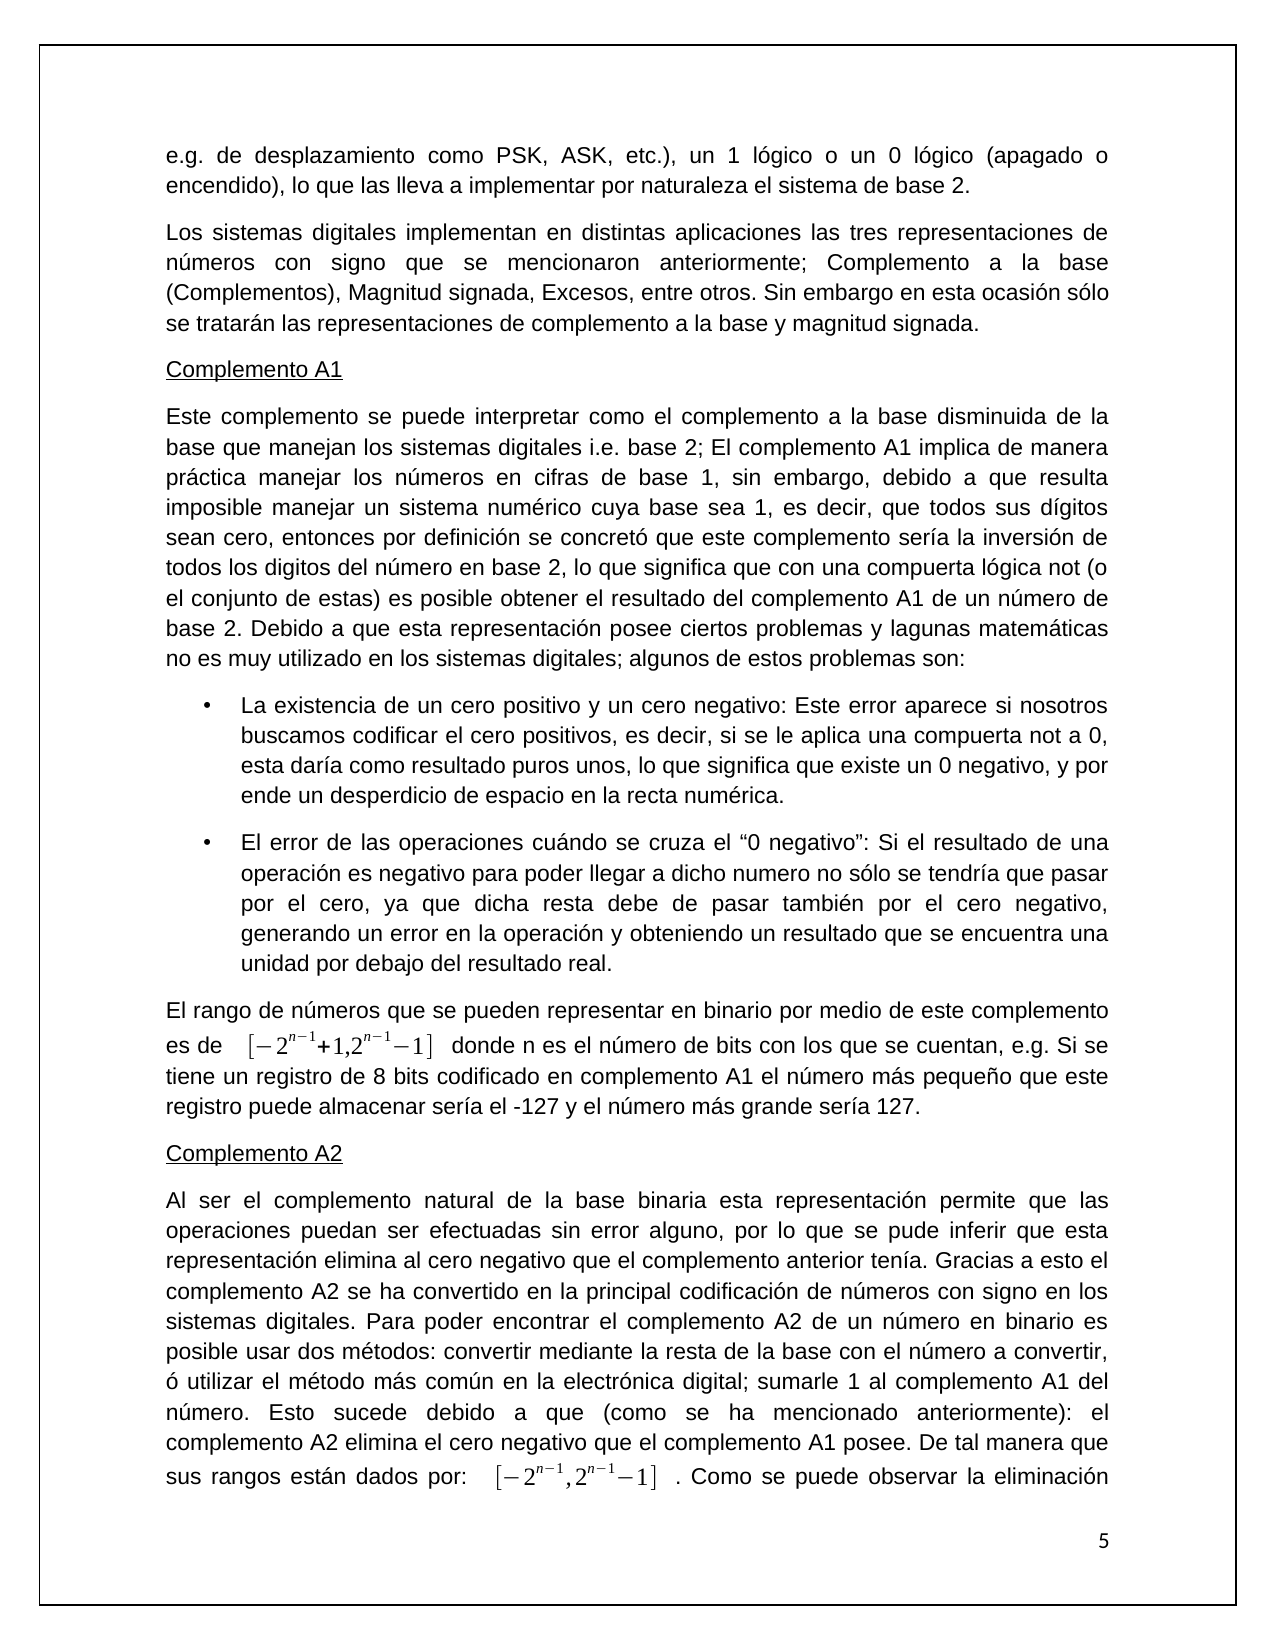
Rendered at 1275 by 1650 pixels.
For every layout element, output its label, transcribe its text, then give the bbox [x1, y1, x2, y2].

list El error de las operaciones cuándo se cruza el “0 negativo”: Si el resultado de una operación es negativo para poder llegar a dicho numero no sólo se tendría que pasar por el cero, ya que dicha resta debe de pasar también por el cero negativo, generando un error en la operación y obteniendo un resultado que se encuentra una unidad por debajo del resultado real. [203, 829, 1109, 977]
list La existencia de un cero positivo y un cero negativo: Este error aparece si nosotros buscamos codificar el cero positivos, es decir, si se le aplica una compuerta not a 0, esta daría como resultado puros unos, lo que significa que existe un 0 negativo, y por ende un desperdicio de espacio en la recta numérica. [203, 692, 1109, 809]
text Los sistemas digitales implementan en distintas aplicaciones las tres representaciones de números con signo que se mencionaron anteriormente; Complemento a la base (Complementos), Magnitud signada, Excesos, entre otros. Sin embargo en esta ocasión sólo se tratarán las representaciones de complemento a la base y magnitud signada. [166, 219, 1109, 336]
text El rango de números que se pueden representar en binario por medio de este complemento es de donde n es el número de bits con los que se cuentan, e.g. Si se tiene un registro de 8 bits codificado en complemento A1 el número más pequeño que este registro puede almacenar sería el -127 y el número más grande sería 127. [166, 997, 1109, 1120]
text Al ser el complemento natural de la base binaria esta representación permite que las operaciones puedan ser efectuadas sin error alguno, por lo que se pude inferir que esta representación elimina al cero negativo que el complemento anterior tenía. Gracias a esto el complemento A2 se ha convertido en la principal codificación de números con signo en los sistemas digitales. Para poder encontrar el complemento A2 de un número en binario es posible usar dos métodos: convertir mediante la resta de la base con el número a convertir, ó utilizar el método más común en la electrónica digital; sumarle 1 al complemento A1 del número. Esto sucede debido a que (como se ha mencionado anteriormente): el complemento A2 elimina el cero negativo que el complemento A1 posee. De tal manera que sus rangos están dados por: . Como se puede observar la eliminación [166, 1187, 1109, 1491]
text Este complemento se puede interpretar como el complemento a la base disminuida de la base que manejan los sistemas digitales i.e. base 2; El complemento A1 implica de manera práctica manejar los números en cifras de base 1, sin embargo, debido a que resulta imposible manejar un sistema numérico cuya base sea 1, es decir, que todos sus dígitos sean cero, entonces por definición se concretó que este complemento sería la inversión de todos los digitos del número en base 2, lo que significa que con una compuerta lógica not (o el conjunto de estas) es posible obtener el resultado del complemento A1 de un número de base 2. Debido a que esta representación posee ciertos problemas y lagunas matemáticas no es muy utilizado en los sistemas digitales; algunos de estos problemas son: [166, 403, 1109, 671]
text Complemento A2 [166, 1140, 1109, 1167]
text Complemento A1 [166, 356, 1109, 383]
text e.g. de desplazamiento como PSK, ASK, etc.), un 1 lógico o un 0 lógico (apagado o encendido), lo que las lleva a implementar por naturaleza el sistema de base 2. [166, 142, 1109, 198]
